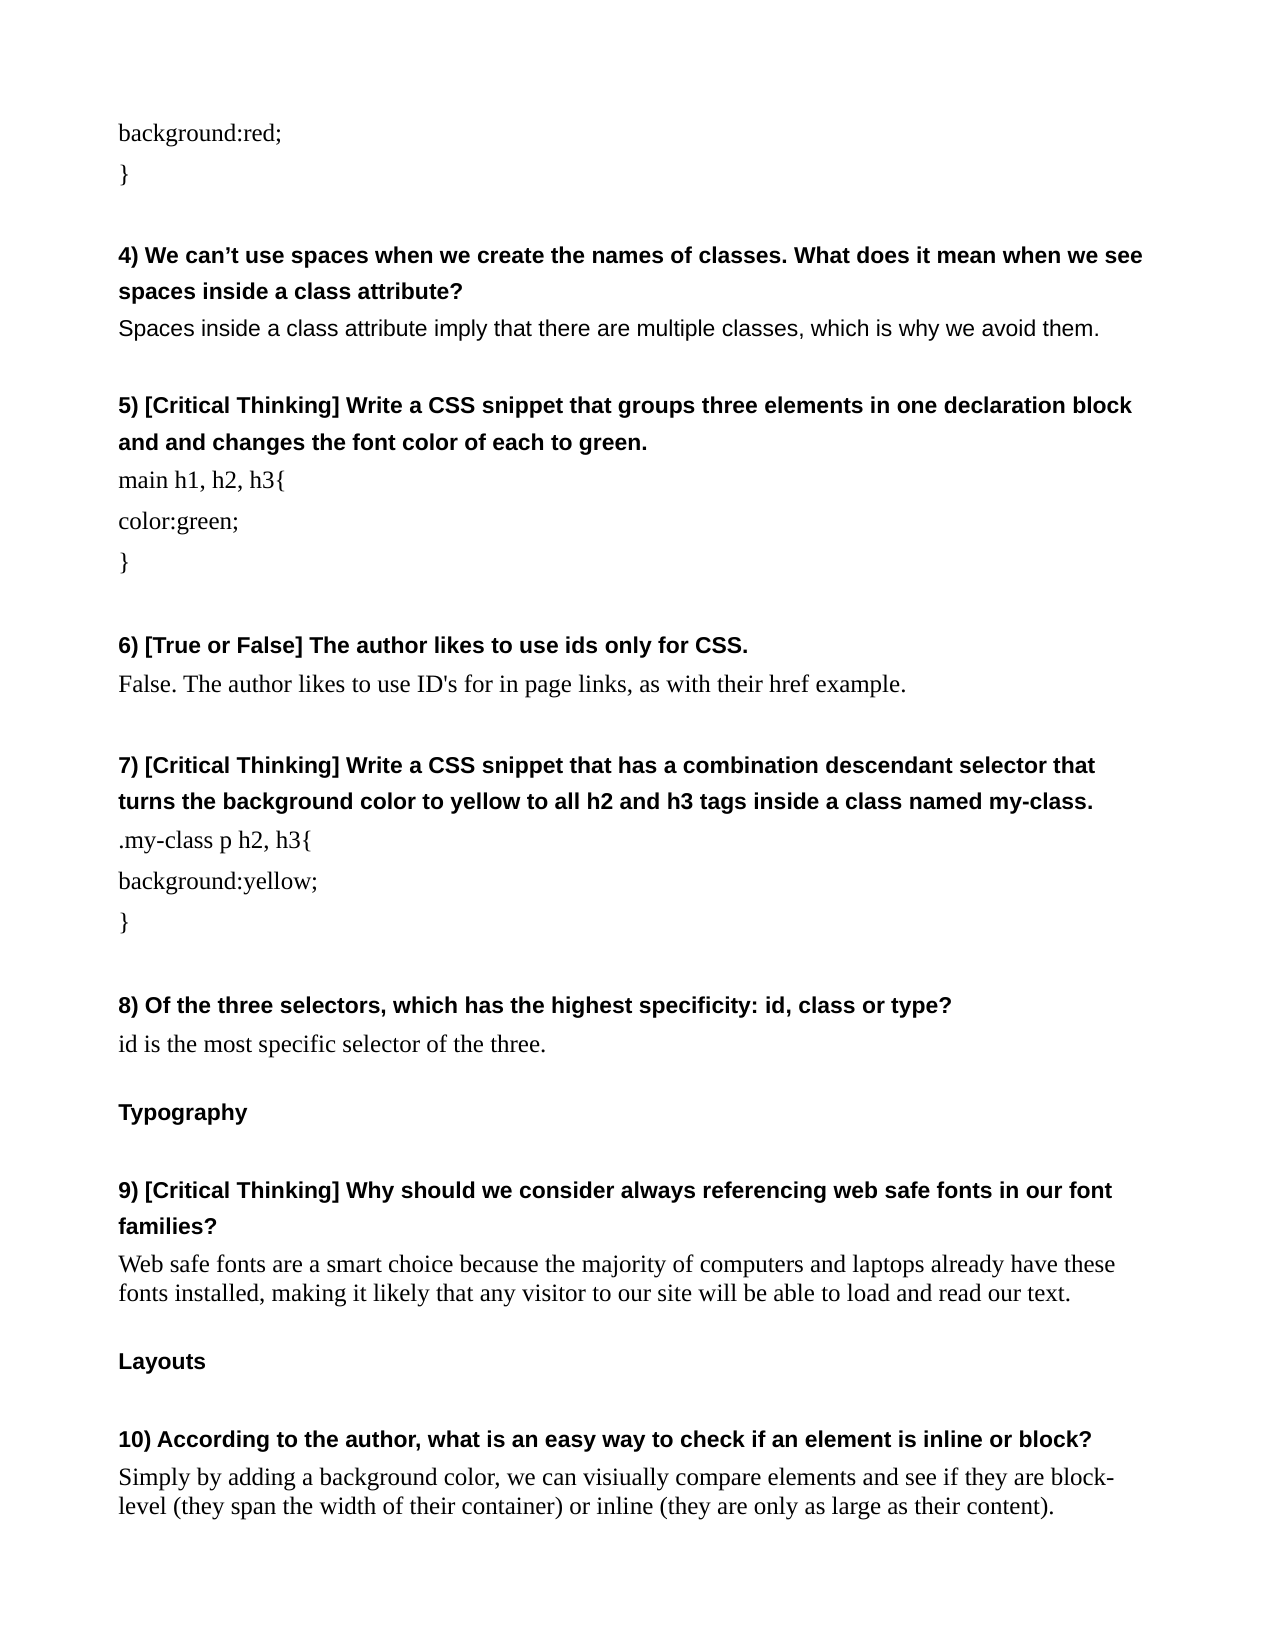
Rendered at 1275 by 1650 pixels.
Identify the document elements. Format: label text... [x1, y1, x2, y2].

text 7) [Critical Thinking] Write a CSS snippet that has a combination descendant selector that turns the background color to yellow to all h2 and h3 tags inside a class named my-class. [118, 752, 1157, 815]
text 4) We can’t use spaces when we create the names of classes. What does it mean when we see spaces inside a class attribute? [118, 242, 1157, 304]
text Layouts [118, 1348, 1157, 1375]
text False. The author likes to use ID's for in page links, as with their href example. [118, 669, 1157, 698]
text 6) [True or False] The author likes to use ids only for CSS. [118, 630, 1157, 659]
text 8) Of the three selectors, which has the highest specificity: id, class or type? [118, 990, 1157, 1018]
text .my-class p h2, h3{ [118, 825, 1157, 853]
text Spaces inside a class attribute imply that there are multiple classes, which is why we avoid them. [118, 314, 1157, 341]
text main h1, h2, h3{ [118, 465, 1157, 494]
text 9) [Critical Thinking] Why should we consider always referencing web safe fonts in our font families? [118, 1177, 1157, 1239]
text } [118, 547, 1157, 576]
text Typography [118, 1099, 1157, 1126]
text Web safe fonts are a smart choice because the majority of computers and laptops already have these fonts installed, making it likely that any visitor to our site will be able to load and read our text. [118, 1249, 1157, 1336]
text 10) According to the author, what is an easy way to check if an element is inline or block? [118, 1426, 1157, 1452]
text background:yellow; [118, 866, 1157, 895]
text Simply by adding a background color, we can visiually compare elements and see if they are block-level (they span the width of their container) or inline (they are only as large as their content). [118, 1462, 1157, 1520]
text color:green; [118, 506, 1157, 535]
text background:red; [118, 118, 1157, 147]
text } [118, 907, 1157, 936]
text } [118, 159, 1157, 188]
text id is the most specific selector of the three. [118, 1029, 1157, 1087]
text 5) [Critical Thinking] Write a CSS snippet that groups three elements in one declaration block and and changes the font color of each to green. [118, 392, 1157, 455]
